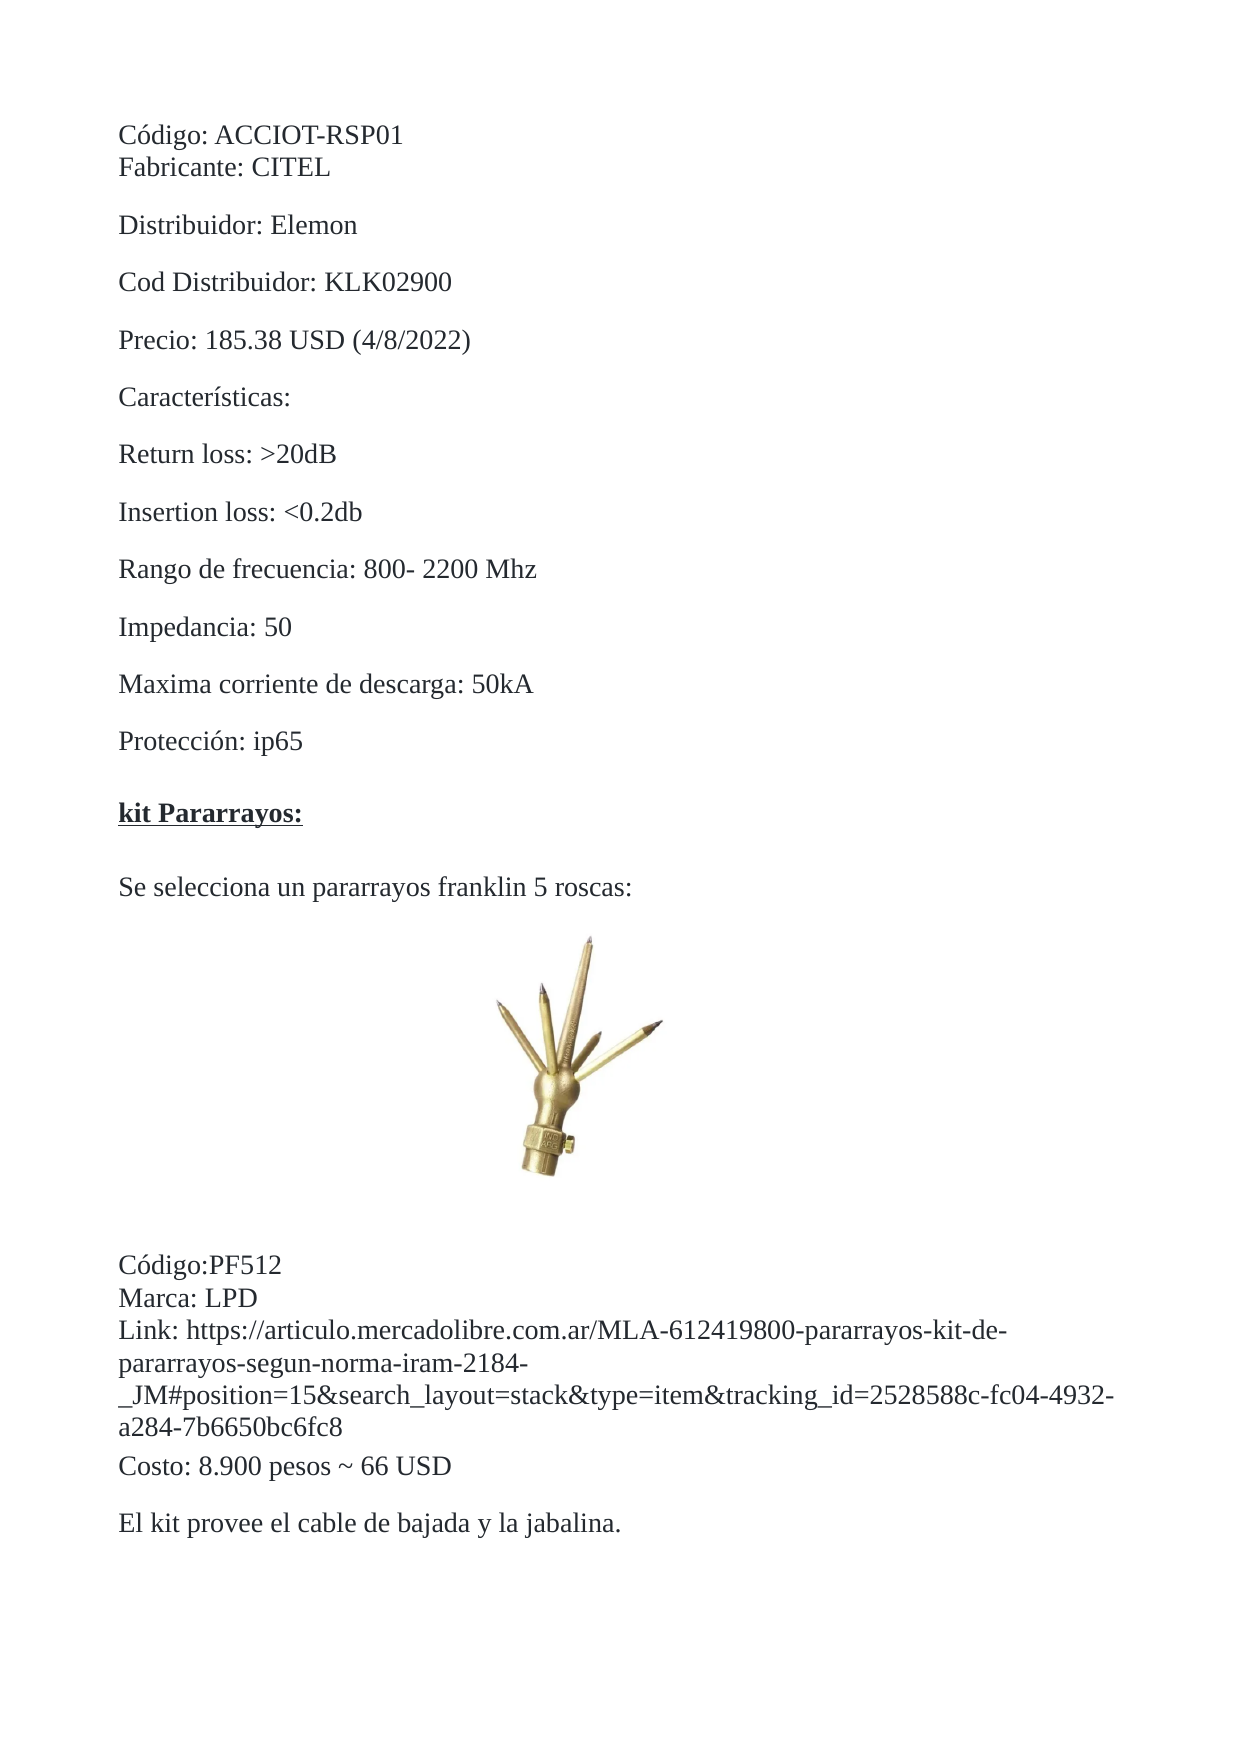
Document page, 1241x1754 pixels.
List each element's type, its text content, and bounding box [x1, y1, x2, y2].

text Costo: 8.900 pesos ~ 66 USD [118, 1449, 1122, 1481]
text Protección: ip65 [118, 724, 1122, 757]
text Cod Distribuidor: KLK02900 [118, 265, 1122, 298]
text Código: ACCIOT-RSP01 Fabricante: CITEL [118, 118, 1122, 183]
text El kit provee el cable de bajada y la jabalina. [118, 1506, 1122, 1539]
text Precio: 185.38 USD (4/8/2022) [118, 323, 1122, 355]
text Return loss: >20dB [118, 437, 1122, 470]
text Rango de frecuencia: 800- 2200 Mhz [118, 552, 1122, 585]
text Distribuidor: Elemon [118, 208, 1122, 240]
text Se selecciona un pararrayos franklin 5 roscas: [118, 841, 1122, 902]
text Maxima corriente de descarga: 50kA [118, 667, 1122, 699]
subtitle kit Pararrayos: [118, 796, 1122, 829]
text Impedancia: 50 [118, 610, 1122, 642]
text Código:PF512 Marca: LPD Link: https://articulo.mercadolibre.com.ar/MLA-612419800-pararrayos-kit-de-pararrayos-segun-norma-iram-2184-_JM#position=15&search_layout=stack&type=item&tracking_id=2528588c-fc04-4932-a284-7b6650bc6fc8 [118, 1216, 1122, 1443]
text Características: [118, 380, 1122, 412]
text Insertion loss: <0.2db [118, 495, 1122, 527]
picture [439, 927, 690, 1187]
